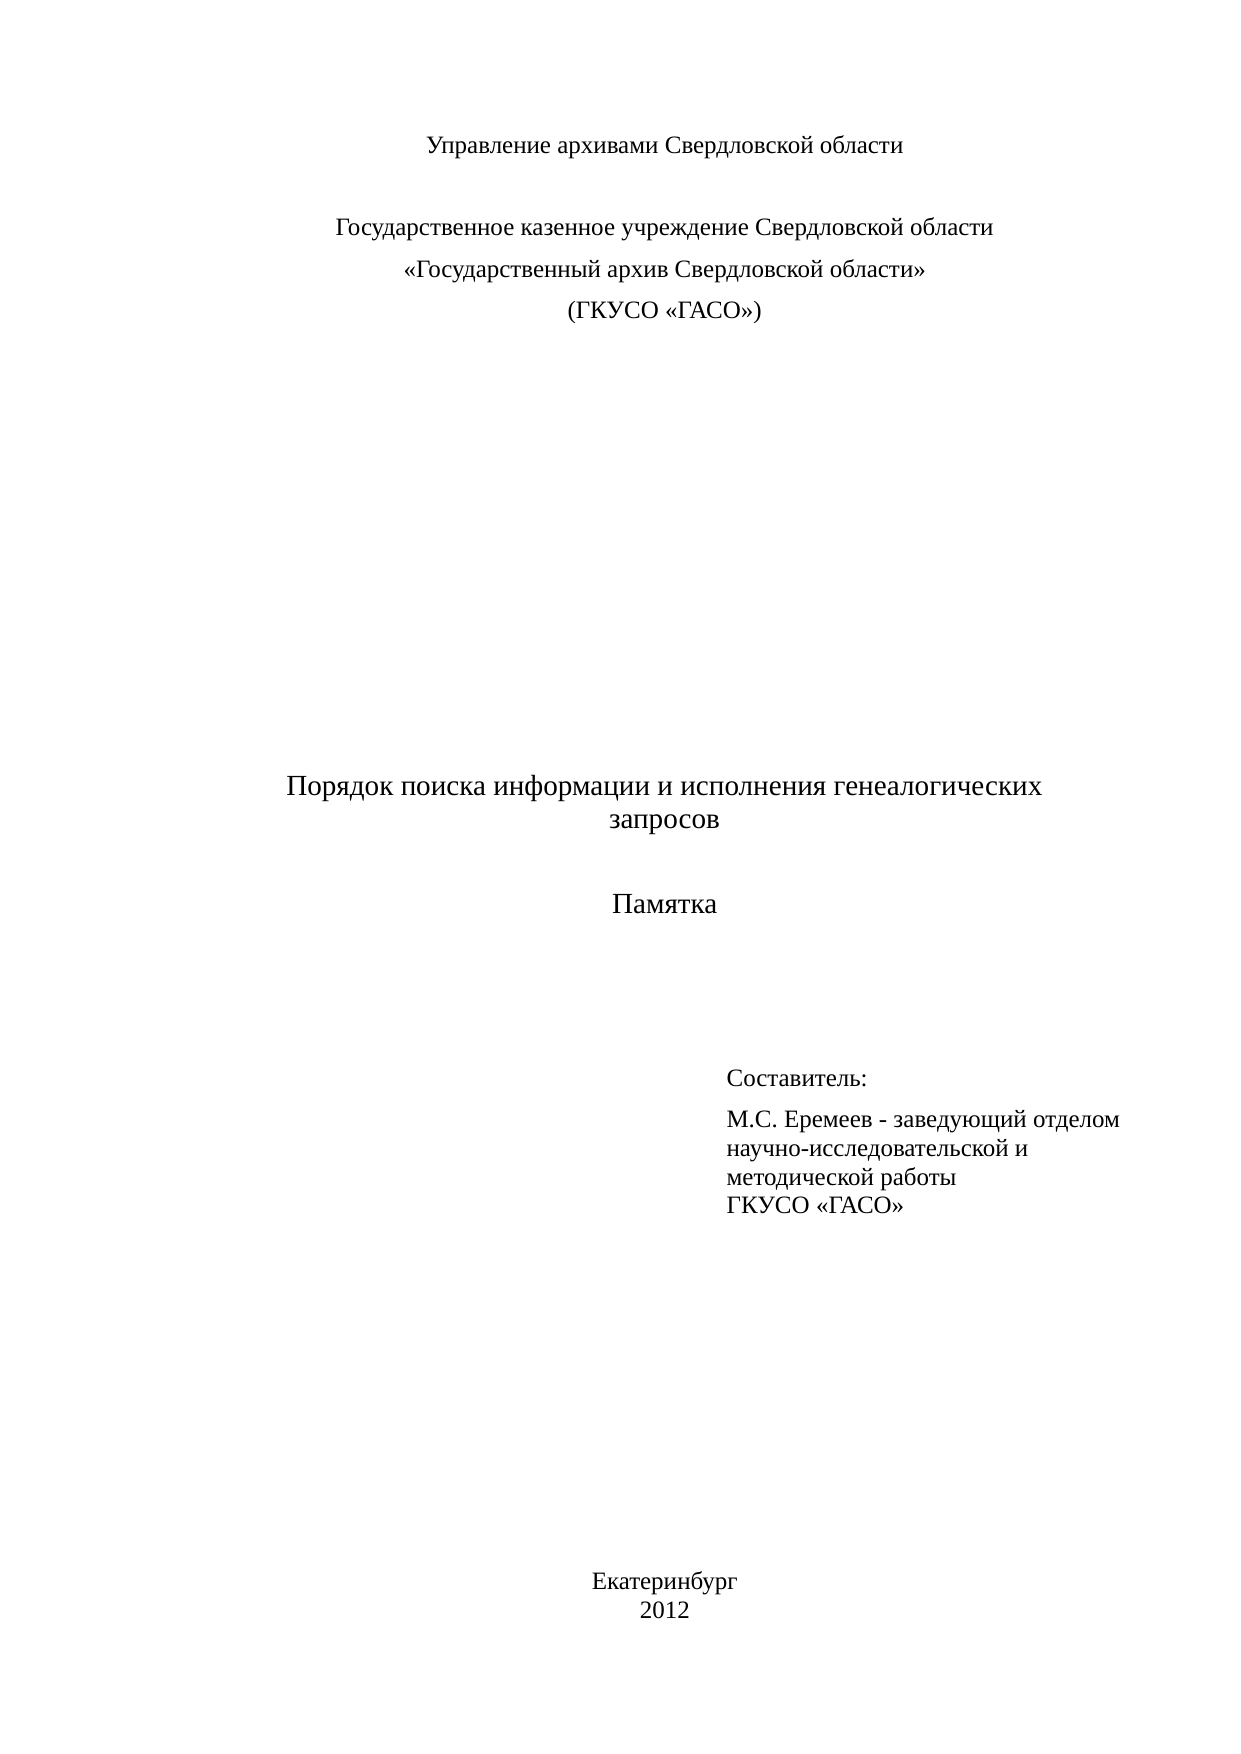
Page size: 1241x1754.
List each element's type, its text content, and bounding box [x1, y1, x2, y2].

text Государственное казенное учреждение Свердловской области [177, 212, 1152, 241]
text Памятка [369, 886, 960, 919]
text М.С. Еремеев - заведующий отделом научно-исследовательской и методической работы ГКУСО «ГАСО» [726, 1104, 1140, 1219]
text Составитель: [726, 1063, 1140, 1092]
text (ГКУСО «ГАСО») [177, 295, 1152, 324]
text 2012 [369, 1595, 960, 1624]
text «Государственный архив Свердловской области» [177, 254, 1152, 282]
text Порядок поиска информации и исполнения генеалогических запросов [274, 768, 1054, 835]
text Управление архивами Свердловской области [177, 130, 1152, 159]
text Екатеринбург [369, 1566, 960, 1595]
